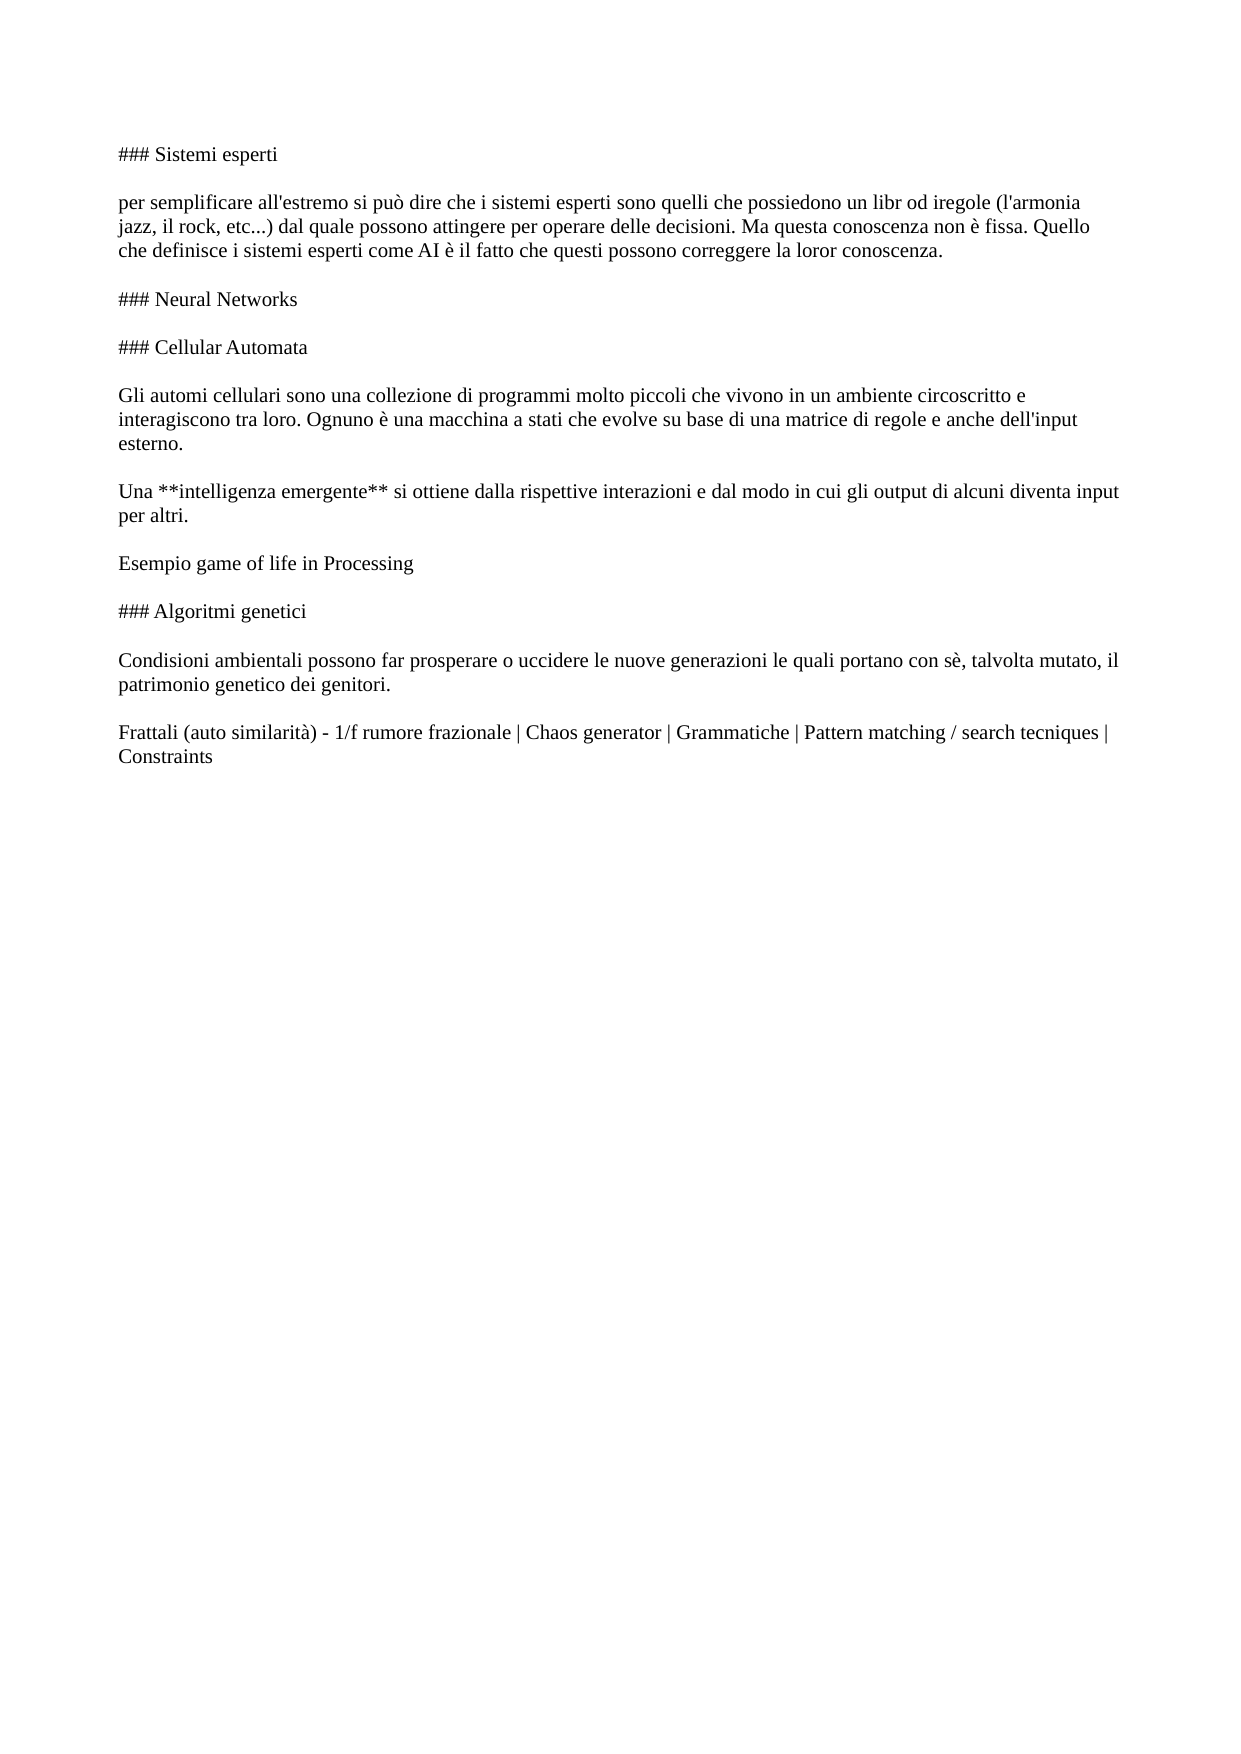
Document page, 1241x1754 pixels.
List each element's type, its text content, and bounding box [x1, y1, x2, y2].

text ### Algoritmi genetici [118, 599, 1122, 623]
text Una **intelligenza emergente** si ottiene dalla rispettive interazioni e dal modo in cui gli output di alcuni diventa input per altri. [118, 479, 1122, 527]
text ### Sistemi esperti [118, 142, 1122, 166]
text Frattali (auto similarità) - 1/f rumore frazionale | Chaos generator | Grammatiche | Pattern matching / search tecniques | Constraints [118, 720, 1122, 768]
text Esempio game of life in Processing [118, 551, 1122, 575]
text Gli automi cellulari sono una collezione di programmi molto piccoli che vivono in un ambiente circoscritto e interagiscono tra loro. Ognuno è una macchina a stati che evolve su base di una matrice di regole e anche dell'input esterno. [118, 383, 1122, 455]
text Condisioni ambientali possono far prosperare o uccidere le nuove generazioni le quali portano con sè, talvolta mutato, il patrimonio genetico dei genitori. [118, 647, 1122, 696]
text per semplificare all'estremo si può dire che i sistemi esperti sono quelli che possiedono un libr od iregole (l'armonia jazz, il rock, etc...) dal quale possono attingere per operare delle decisioni. Ma questa conoscenza non è fissa. Quello che definisce i sistemi esperti come AI è il fatto che questi possono correggere la loror conoscenza. [118, 190, 1122, 262]
text ### Neural Networks [118, 287, 1122, 311]
text ### Cellular Automata [118, 335, 1122, 359]
